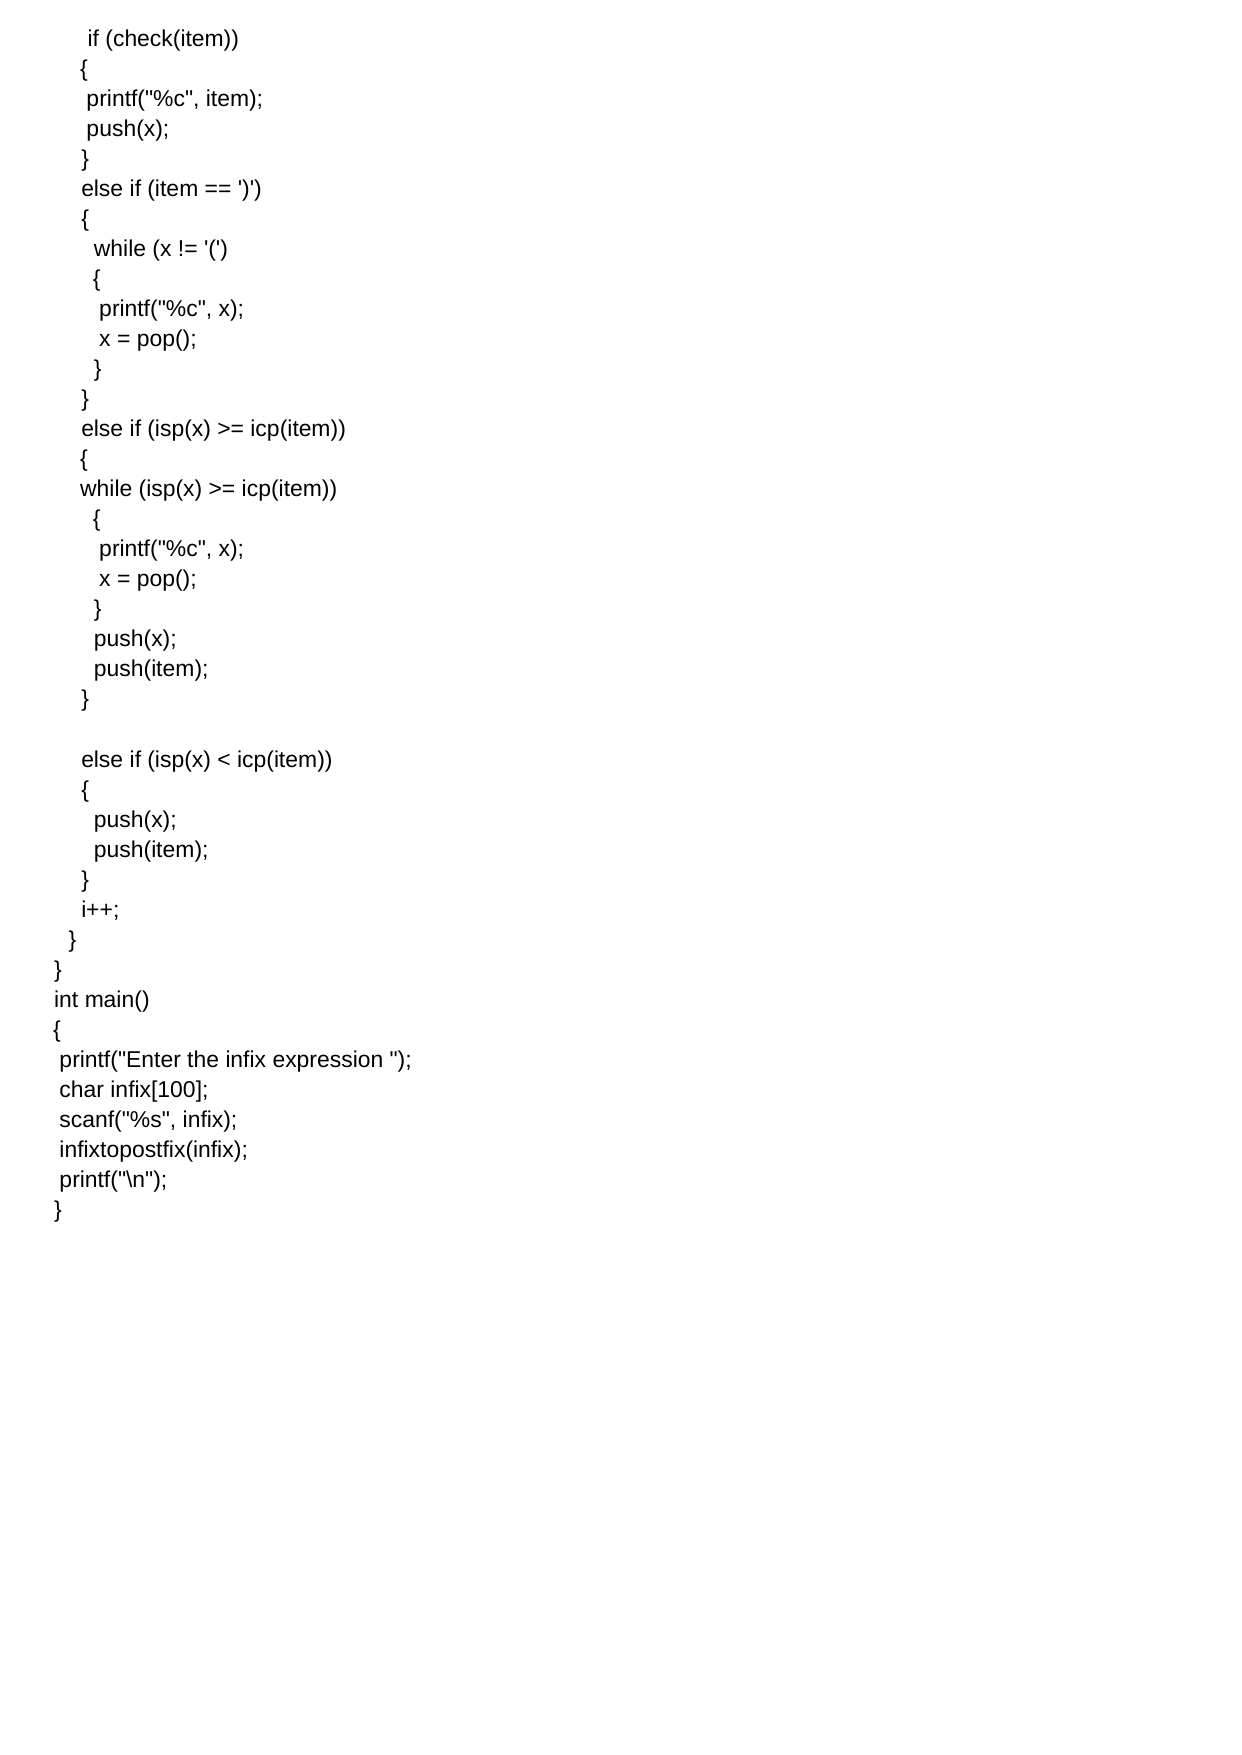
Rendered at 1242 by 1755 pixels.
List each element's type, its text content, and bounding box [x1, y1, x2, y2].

text { [80, 445, 574, 472]
text } [81, 866, 351, 892]
text } [68, 926, 841, 952]
text printf("%c", x); [93, 535, 475, 562]
text } [94, 355, 841, 382]
text i++; [81, 896, 351, 922]
text else if (isp(x) >= icp(item)) [81, 415, 841, 442]
text push(x); [80, 115, 494, 142]
text { [81, 205, 841, 232]
text if (check(item)) [81, 25, 456, 52]
text x = pop(); [93, 325, 475, 352]
text infixtopostfix(infix); [53, 1136, 644, 1162]
text x = pop(); [93, 565, 475, 592]
text } [81, 685, 841, 712]
text { [81, 776, 841, 802]
text push(x); [94, 625, 515, 652]
text push(item); [94, 836, 515, 862]
text } [54, 956, 375, 982]
text push(item); [94, 655, 515, 682]
text else if (item == ')') [81, 175, 485, 202]
text { [53, 1016, 644, 1042]
text while (x != '(') [94, 235, 841, 262]
text char infix[100]; [53, 1076, 644, 1102]
text else if (isp(x) < icp(item)) [81, 746, 841, 772]
text } [81, 145, 485, 172]
text printf("\n"); [53, 1166, 644, 1192]
text int main() [54, 986, 375, 1012]
text while (isp(x) >= icp(item)) [80, 475, 574, 502]
text } [94, 595, 841, 622]
text printf("%c", x); [93, 295, 475, 322]
text push(x); [94, 806, 515, 832]
text { [93, 505, 475, 532]
text } [54, 1196, 841, 1222]
text printf("%c", item); [80, 85, 494, 112]
text scanf("%s", infix); [53, 1106, 644, 1132]
text printf("Enter the infix expression "); [53, 1046, 644, 1072]
text } [81, 385, 841, 412]
text { [80, 55, 494, 82]
text { [93, 265, 475, 292]
